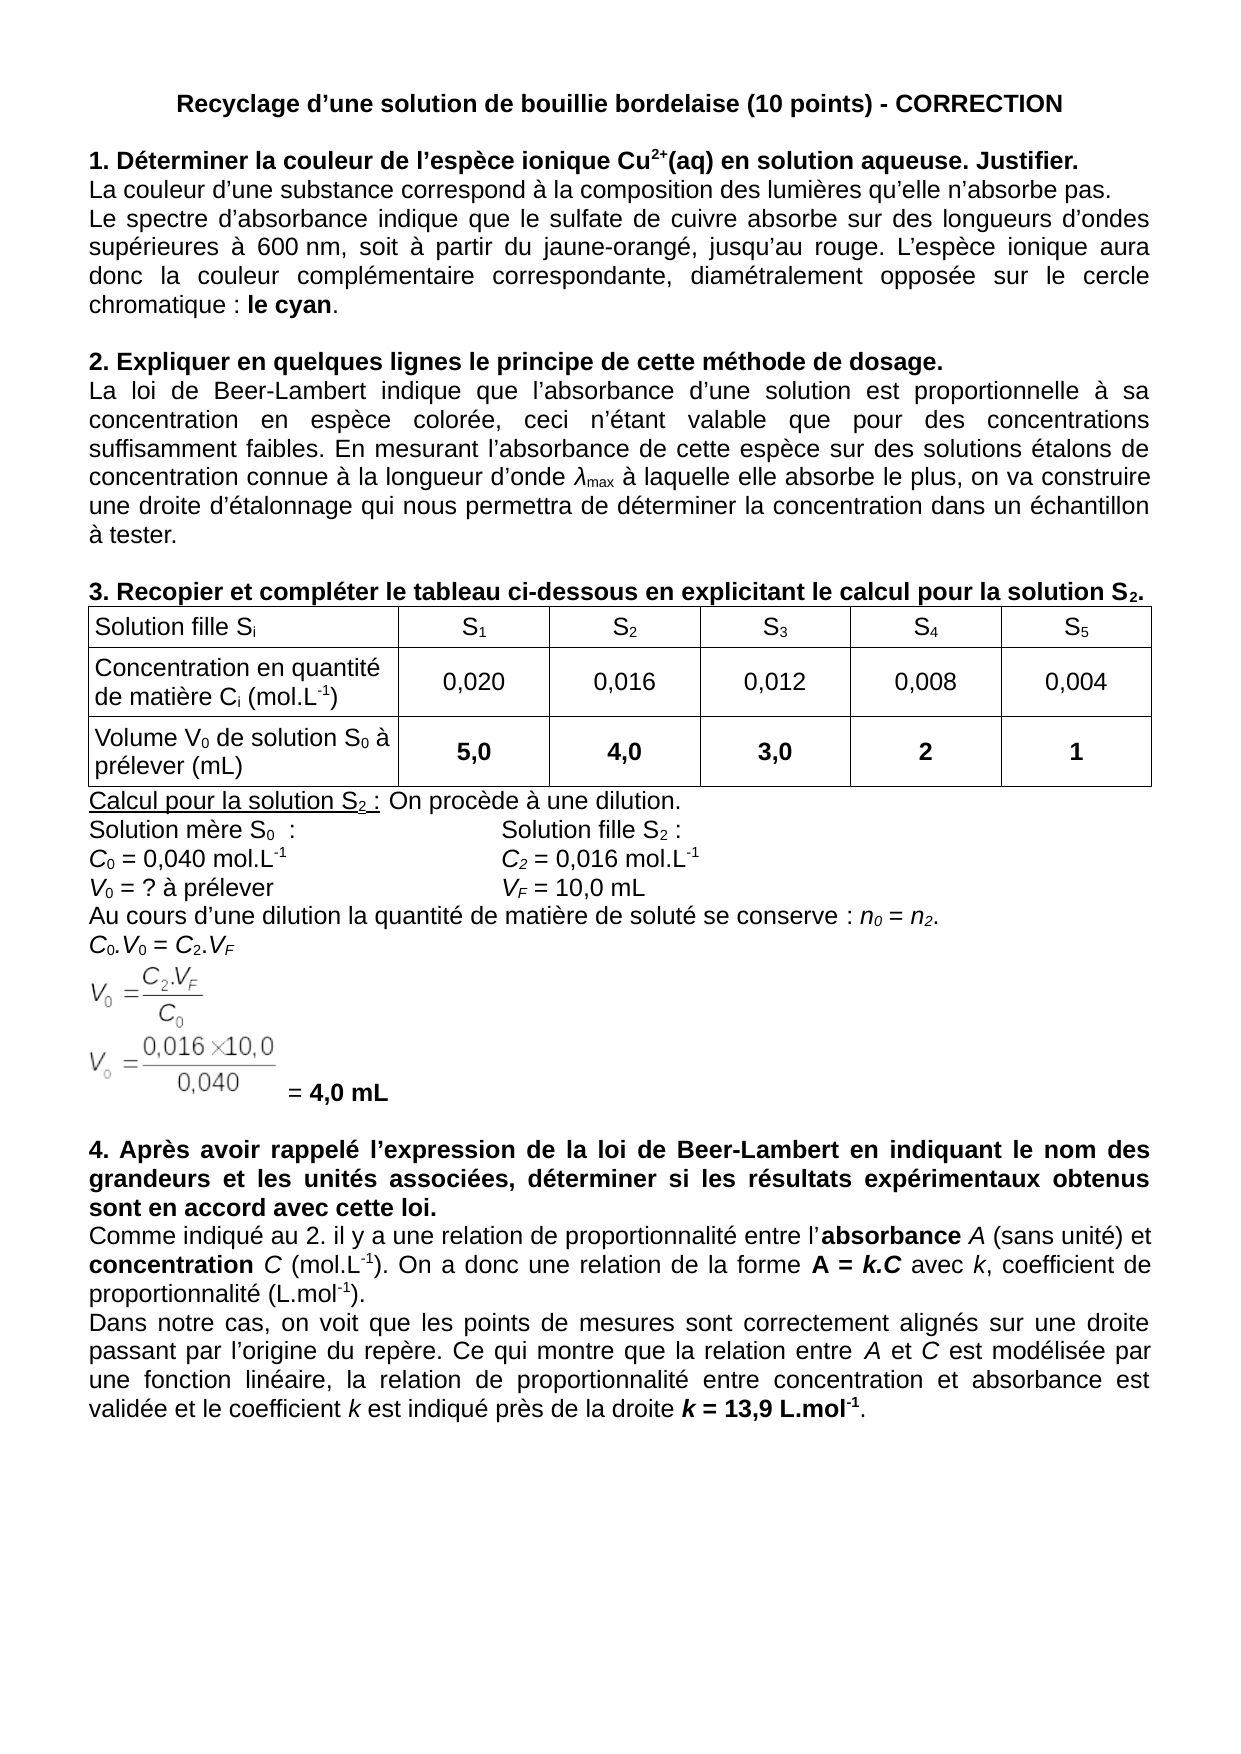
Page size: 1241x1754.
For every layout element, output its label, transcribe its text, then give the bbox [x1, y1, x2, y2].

table_header S3 [701, 607, 850, 647]
text Calcul pour la solution S2 : On procède à une dilution. [88, 787, 1152, 815]
table_cell Concentration en quantité de matière Ci (mol.L-1) [89, 648, 398, 716]
text C0 = 0,040 mol.L-1 C2 = 0,016 mol.L-1 [88, 844, 1152, 872]
table_cell 0,004 [1002, 648, 1151, 716]
table_cell 2 [851, 717, 1001, 786]
table_cell 1 [1002, 717, 1151, 786]
text C0.V0 = C2.VF [88, 930, 1152, 959]
text V0 = ? à prélever VF = 10,0 mL [88, 872, 1152, 901]
table_cell Volume V0 de solution S0 à prélever (mL) [89, 717, 398, 786]
text Comme indiqué au 2. il y a une relation de proportionnalité entre l’absorbance A (sans unité) et concentration C (mol.L-1). On a donc une relation de la forme A = k.C avec k, coefficient de proportionnalité (L.mol-1). [88, 1221, 1152, 1307]
table_cell 0,008 [851, 648, 1001, 716]
table_cell 3,0 [701, 717, 850, 786]
text 1. Déterminer la couleur de l’espèce ionique Cu2+(aq) en solution aqueuse. Justifier. [88, 146, 1152, 175]
table_header S5 [1002, 607, 1151, 647]
text Le spectre d’absorbance indique que le sulfate de cuivre absorbe sur des longueurs d’ondes supérieures à 600 nm, soit à partir du jaune-orangé, jusqu’au rouge. L’espèce ionique aura donc la couleur complémentaire correspondante, diamétralement opposée sur le cercle chromatique : le cyan. [88, 203, 1152, 318]
text Dans notre cas, on voit que les points de mesures sont correctement alignés sur une droite passant par l’origine du repère. Ce qui montre que la relation entre A et C est modélisée par une fonction linéaire, la relation de proportionnalité entre concentration et absorbance est validée et le coefficient k est indiqué près de la droite k = 13,9 L.mol-1. [88, 1307, 1152, 1422]
text 4. Après avoir rappelé l’expression de la loi de Beer-Lambert en indiquant le nom des grandeurs et les unités associées, déterminer si les résultats expérimentaux obtenus sont en accord avec cette loi. [88, 1135, 1152, 1221]
text La loi de Beer-Lambert indique que l’absorbance d’une solution est proportionnelle à sa concentration en espèce colorée, ceci n’étant valable que pour des concentrations suffisamment faibles. En mesurant l’absorbance de cette espèce sur des solutions étalons de concentration connue à la longueur d’onde λmax à laquelle elle absorbe le plus, on va construire une droite d’étalonnage qui nous permettra de déterminer la concentration dans un échantillon à tester. [88, 376, 1152, 548]
text 2. Expliquer en quelques lignes le principe de cette méthode de dosage. [88, 347, 1152, 376]
table_header Solution fille Si [89, 607, 398, 647]
table_cell 0,020 [399, 648, 549, 716]
text La couleur d’une substance correspond à la composition des lumières qu’elle n’absorbe pas. [88, 175, 1152, 203]
table_header S4 [851, 607, 1001, 647]
table_header S2 [550, 607, 700, 647]
table_cell 0,016 [550, 648, 700, 716]
table_cell 4,0 [550, 717, 700, 786]
table_cell 0,012 [701, 648, 850, 716]
text 3. Recopier et compléter le tableau ci-dessous en explicitant le calcul pour la solution S2. [88, 577, 1152, 606]
table_header S1 [399, 607, 549, 647]
text Recyclage d’une solution de bouillie bordelaise (10 points) - CORRECTION [88, 88, 1152, 117]
text = 4,0 mL [88, 1032, 1152, 1106]
text Solution mère S0 : Solution fille S2 : [88, 815, 1152, 844]
text Au cours d’une dilution la quantité de matière de soluté se conserve : n0 = n2. [88, 901, 1152, 930]
table_cell 5,0 [399, 717, 549, 786]
